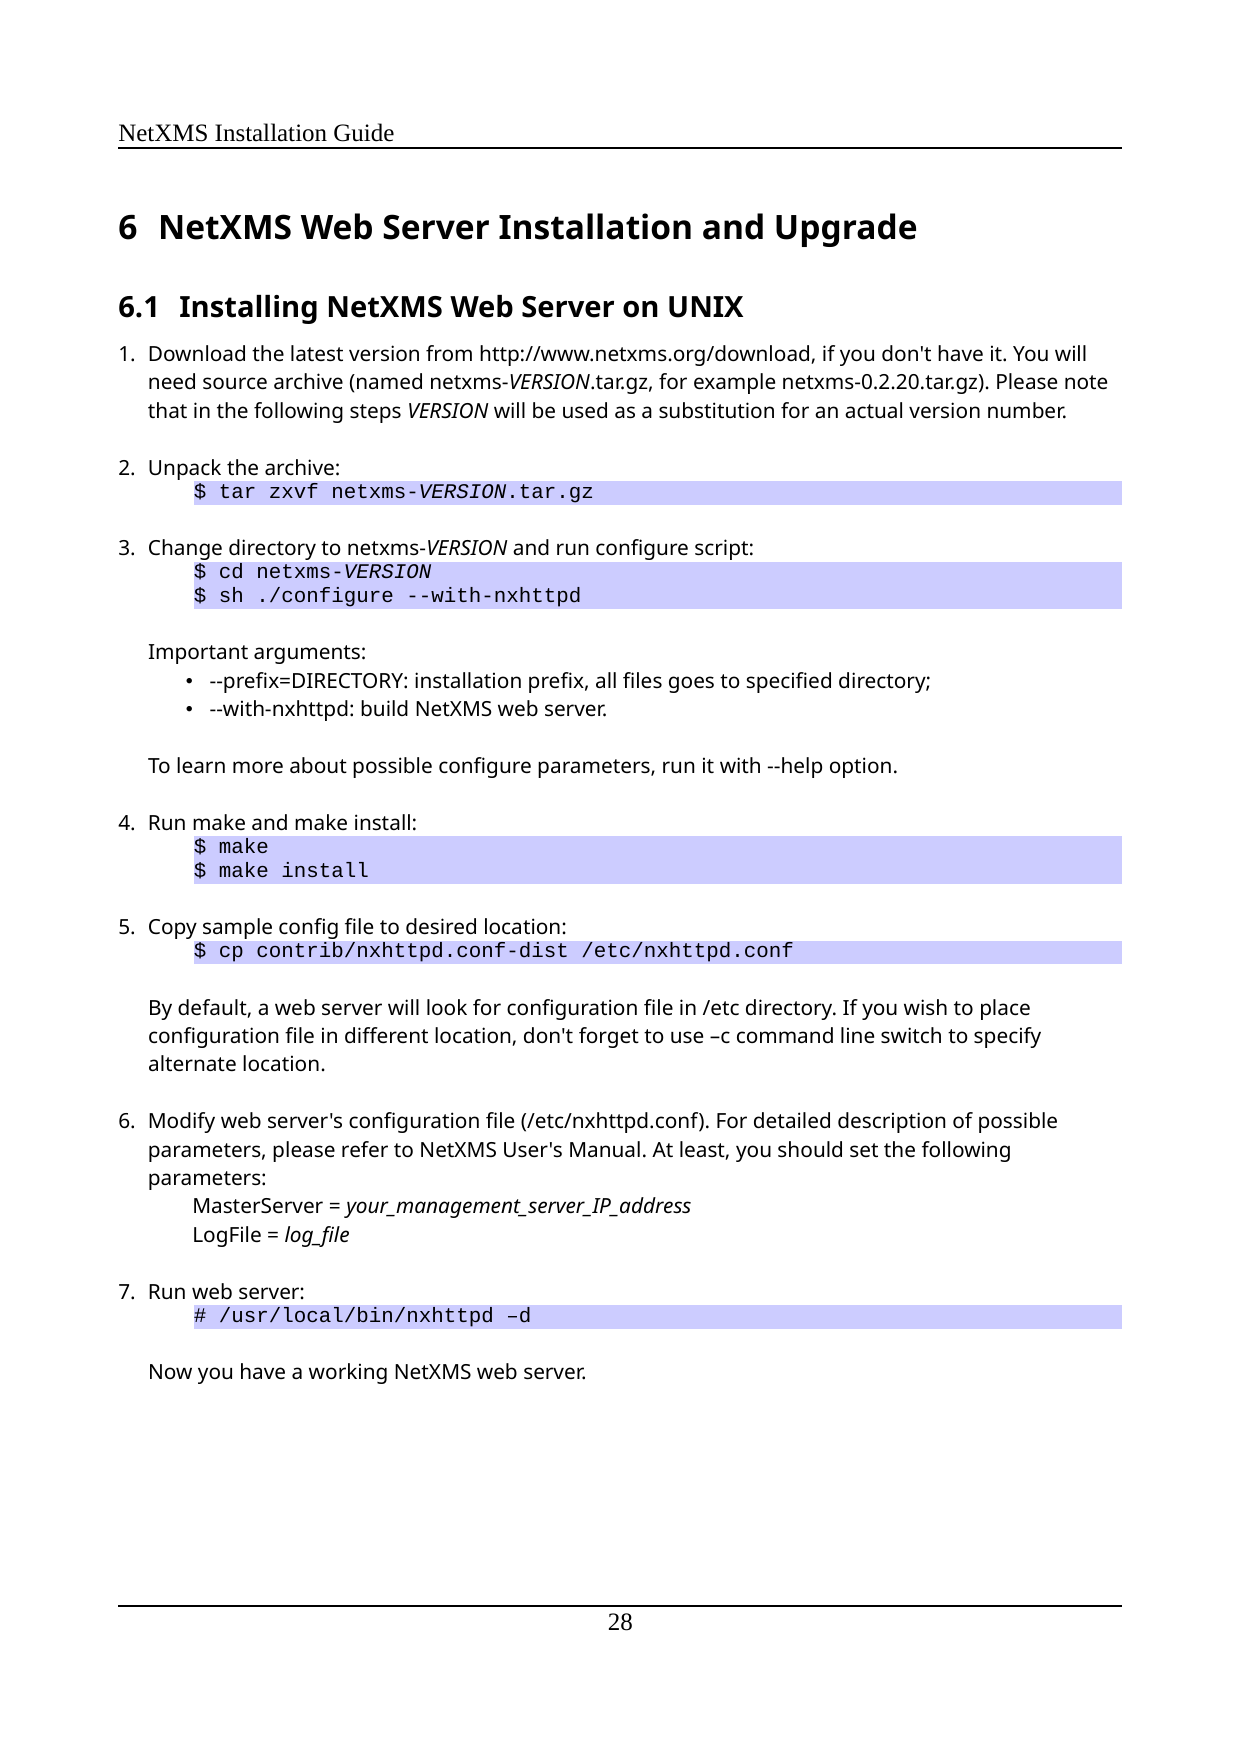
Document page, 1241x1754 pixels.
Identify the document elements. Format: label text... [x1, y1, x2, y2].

list Copy sample config file to desired location: [118, 912, 1122, 941]
list Run web server: [118, 1277, 1122, 1305]
text $ make install [194, 860, 1122, 884]
list Run make and make install: [118, 808, 1122, 836]
text MasterServer = your_management_server_IP_address [118, 1192, 1122, 1220]
list --with-nxhttpd: build NetXMS web server. [186, 694, 1122, 723]
text LogFile = log_file [118, 1220, 1122, 1248]
text $ make [194, 836, 1122, 860]
text $ cp contrib/nxhttpd.conf-dist /etc/nxhttpd.conf [194, 941, 1122, 964]
text # /usr/local/bin/nxhttpd –d [194, 1305, 1122, 1329]
list --prefix=DIRECTORY: installation prefix, all files goes to specified directory; [186, 666, 1122, 694]
text $ cd netxms-VERSION [194, 562, 1122, 585]
text Important arguments: [148, 637, 1122, 666]
text $ tar zxvf netxms-VERSION.tar.gz [194, 481, 1122, 505]
list Download the latest version from http://www.netxms.org/download, if you don't have it. You will need source archive (named netxms-VERSION.tar.gz, for example netxms-0.2.20.tar.gz). Please note that in the following steps VERSION will be used as a substitution for an actual version number. [118, 339, 1122, 424]
text Now you have a working NetXMS web server. [148, 1357, 1122, 1386]
subtitle Installing NetXMS Web Server on UNIX [118, 287, 1122, 326]
text $ sh ./configure --with-nxhttpd [194, 585, 1122, 609]
text By default, a web server will look for configuration file in /etc directory. If you wish to place configuration file in different location, don't forget to use –c command line switch to specify alternate location. [148, 993, 1122, 1078]
list Modify web server's configuration file (/etc/nxhttpd.conf). For detailed description of possible parameters, please refer to NetXMS User's Manual. At least, you should set the following parameters: [118, 1106, 1122, 1192]
list Unpack the archive: [118, 453, 1122, 481]
subtitle NetXMS Web Server Installation and Upgrade [118, 203, 1122, 249]
text To learn more about possible configure parameters, run it with --help option. [148, 751, 1122, 779]
list Change directory to netxms-VERSION and run configure script: [118, 533, 1122, 562]
